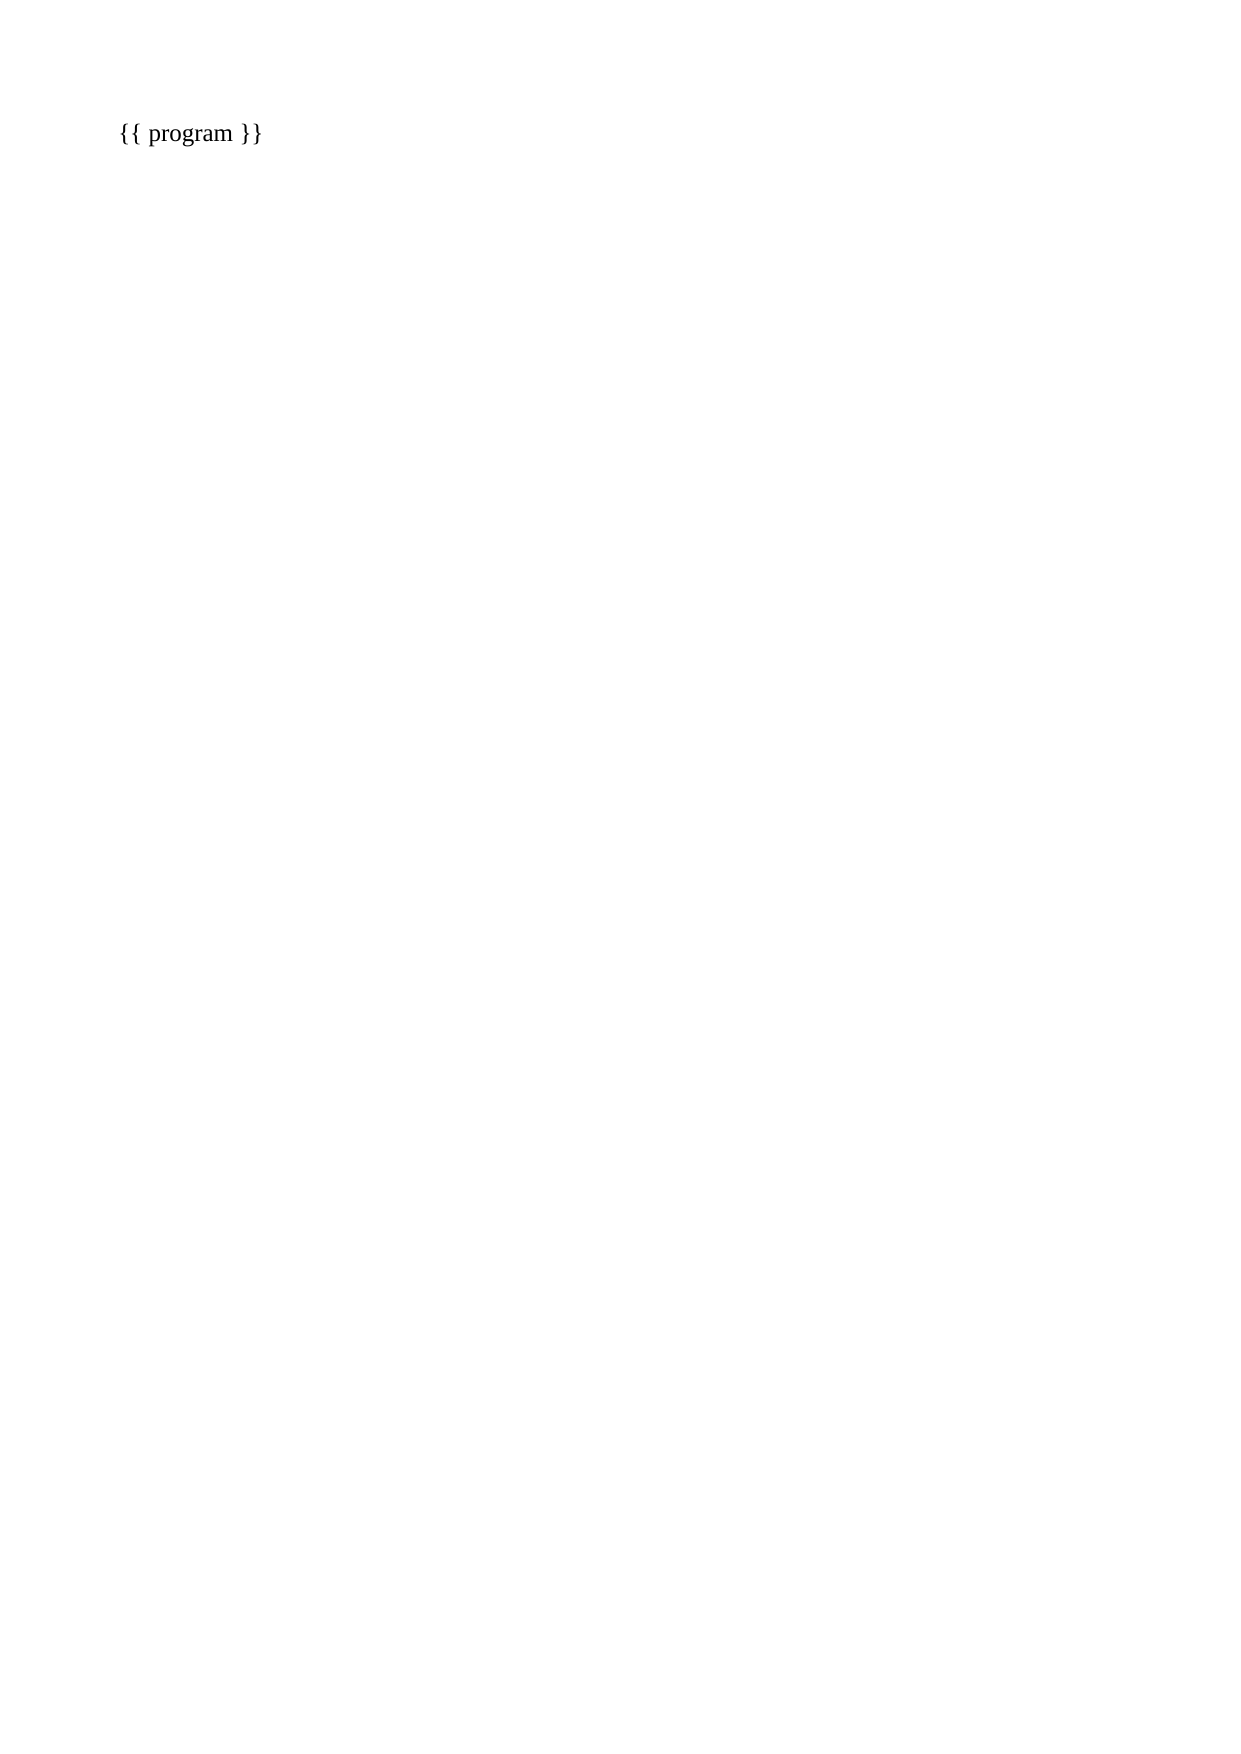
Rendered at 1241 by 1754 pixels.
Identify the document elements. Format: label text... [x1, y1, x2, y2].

text {{ program }} [118, 118, 1122, 147]
